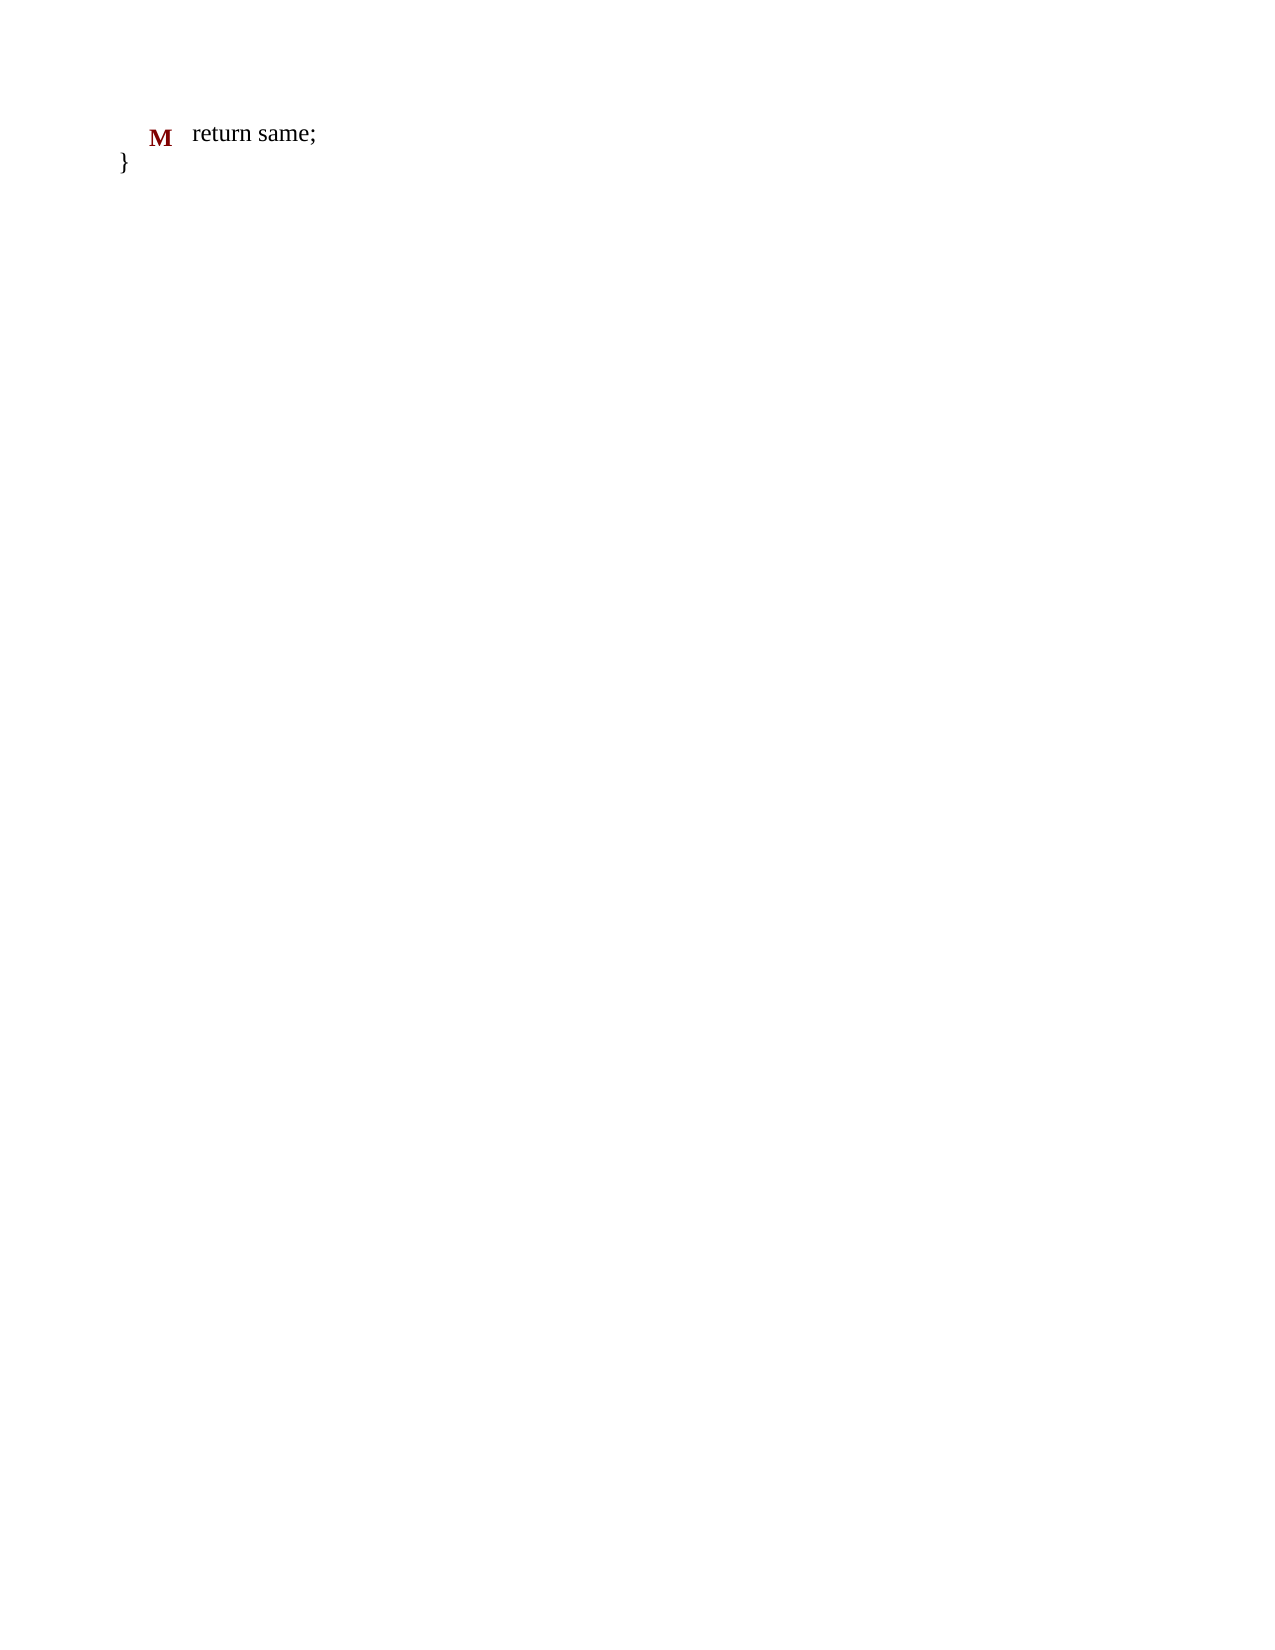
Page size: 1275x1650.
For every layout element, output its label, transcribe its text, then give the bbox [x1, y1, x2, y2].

text } [118, 147, 1157, 176]
text return same; [118, 118, 1157, 147]
